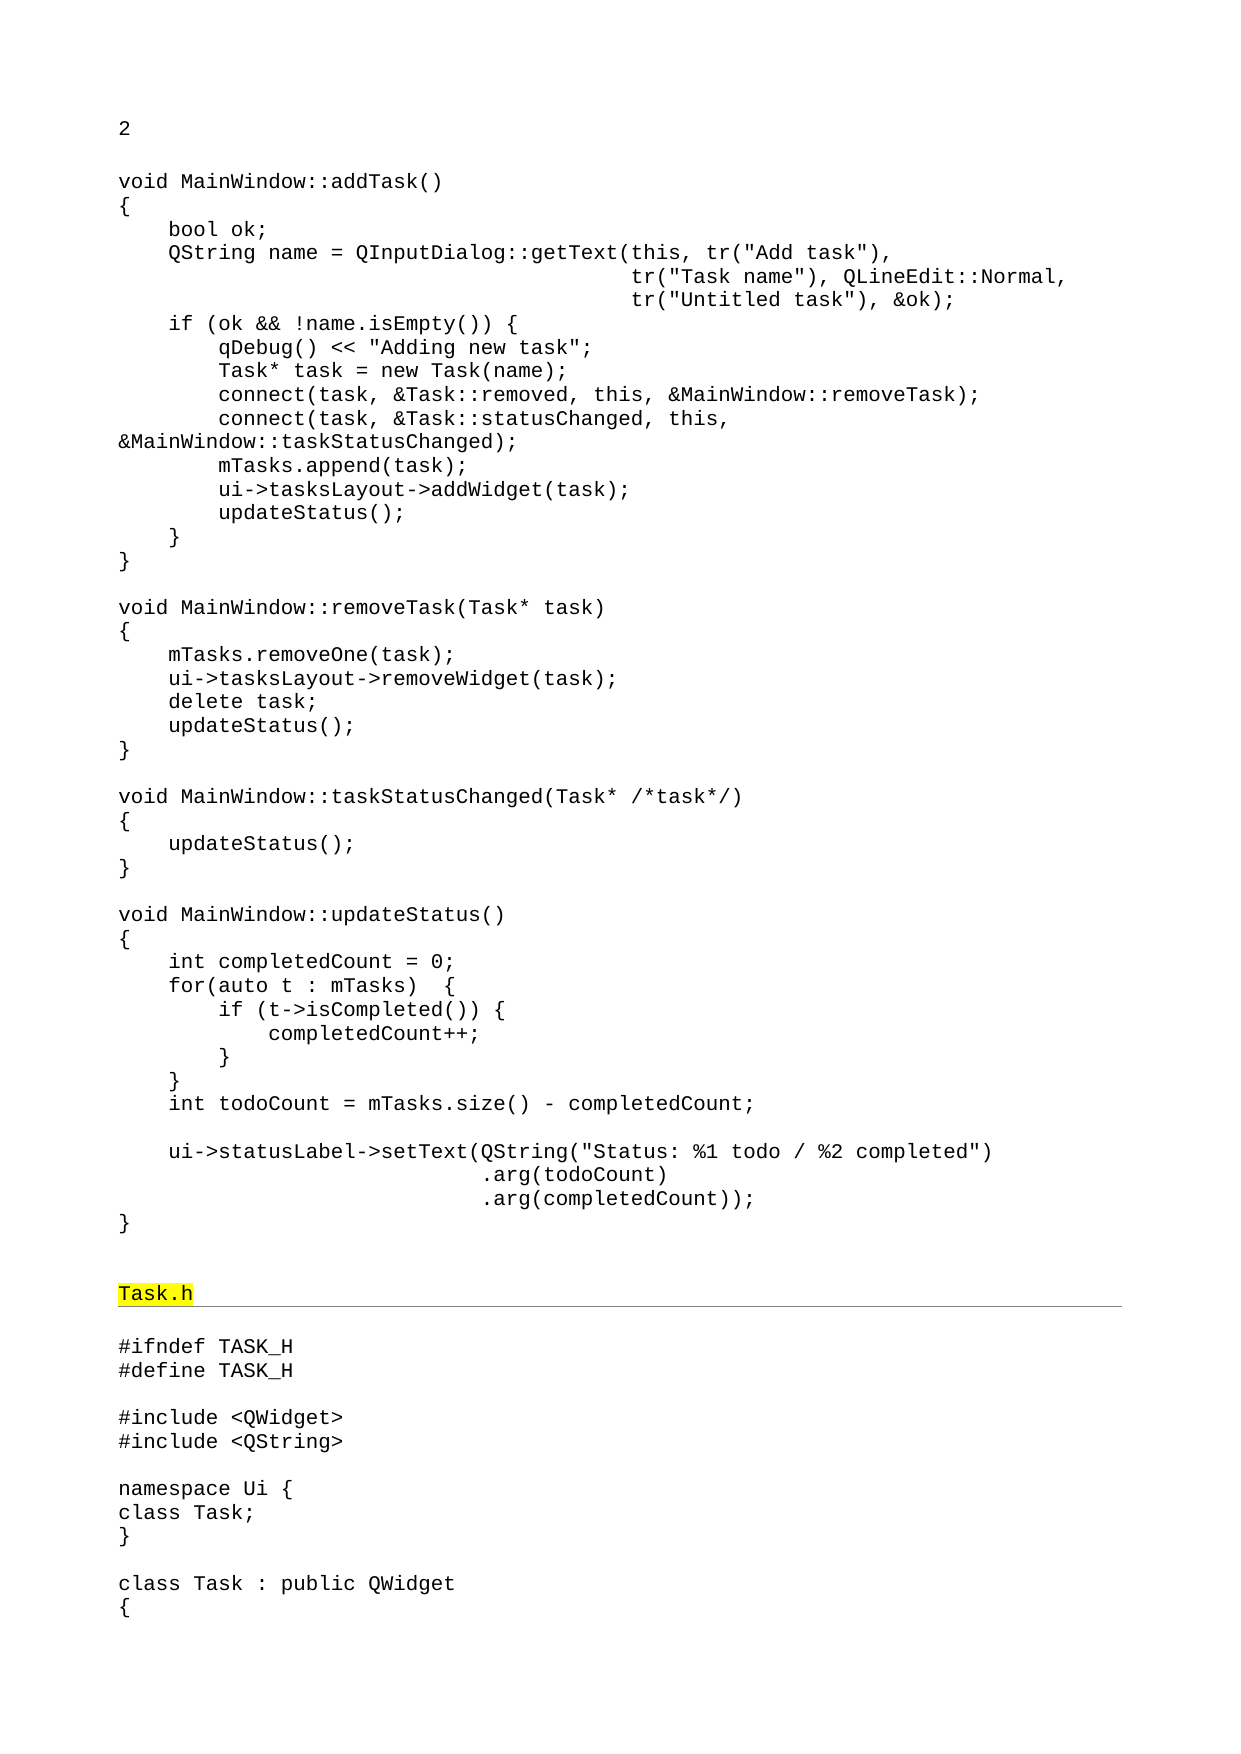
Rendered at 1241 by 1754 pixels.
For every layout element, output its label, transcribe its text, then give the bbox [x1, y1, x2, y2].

text class Task; [118, 1502, 1122, 1525]
text Task* task = new Task(name); [118, 360, 1122, 384]
text { [118, 810, 1122, 833]
text class Task : public QWidget [118, 1573, 1122, 1596]
text #ifndef TASK_H [118, 1336, 1122, 1360]
text updateStatus(); [118, 715, 1122, 739]
text #include <QString> [118, 1431, 1122, 1454]
text { [118, 621, 1122, 644]
text } [118, 549, 1122, 573]
text #define TASK_H [118, 1360, 1122, 1383]
text for(auto t : mTasks) { [118, 975, 1122, 999]
text } [118, 739, 1122, 762]
text ui->statusLabel->setText(QString("Status: %1 todo / %2 completed") [118, 1141, 1122, 1164]
text } [118, 857, 1122, 881]
text .arg(completedCount)); [118, 1188, 1122, 1212]
text Task.h [118, 1283, 1122, 1306]
text if (t->isCompleted()) { [118, 999, 1122, 1022]
text if (ok && !name.isEmpty()) { [118, 313, 1122, 337]
text connect(task, &Task::statusChanged, this, &MainWindow::taskStatusChanged); [118, 408, 1122, 455]
text { [118, 928, 1122, 952]
text } [118, 1046, 1122, 1070]
text updateStatus(); [118, 833, 1122, 857]
text } [118, 1525, 1122, 1549]
text int todoCount = mTasks.size() - completedCount; [118, 1093, 1122, 1117]
text { [118, 195, 1122, 218]
text void MainWindow::removeTask(Task* task) [118, 597, 1122, 621]
text tr("Untitled task"), &ok); [118, 289, 1122, 313]
text connect(task, &Task::removed, this, &MainWindow::removeTask); [118, 384, 1122, 408]
text ui->tasksLayout->removeWidget(task); [118, 668, 1122, 691]
text bool ok; [118, 218, 1122, 242]
text tr("Task name"), QLineEdit::Normal, [118, 266, 1122, 289]
text void MainWindow::addTask() [118, 171, 1122, 195]
text delete task; [118, 691, 1122, 715]
text } [118, 1070, 1122, 1093]
text #include <QWidget> [118, 1407, 1122, 1431]
text int completedCount = 0; [118, 952, 1122, 975]
text void MainWindow::updateStatus() [118, 904, 1122, 928]
text ui->tasksLayout->addWidget(task); [118, 479, 1122, 502]
text } [118, 526, 1122, 549]
text .arg(todoCount) [118, 1164, 1122, 1188]
text { [118, 1596, 1122, 1620]
text mTasks.removeOne(task); [118, 644, 1122, 668]
text namespace Ui { [118, 1478, 1122, 1502]
text mTasks.append(task); [118, 455, 1122, 479]
text QString name = QInputDialog::getText(this, tr("Add task"), [118, 242, 1122, 266]
text qDebug() << "Adding new task"; [118, 337, 1122, 360]
text void MainWindow::taskStatusChanged(Task* /*task*/) [118, 786, 1122, 810]
text } [118, 1212, 1122, 1235]
text updateStatus(); [118, 502, 1122, 526]
text completedCount++; [118, 1022, 1122, 1046]
